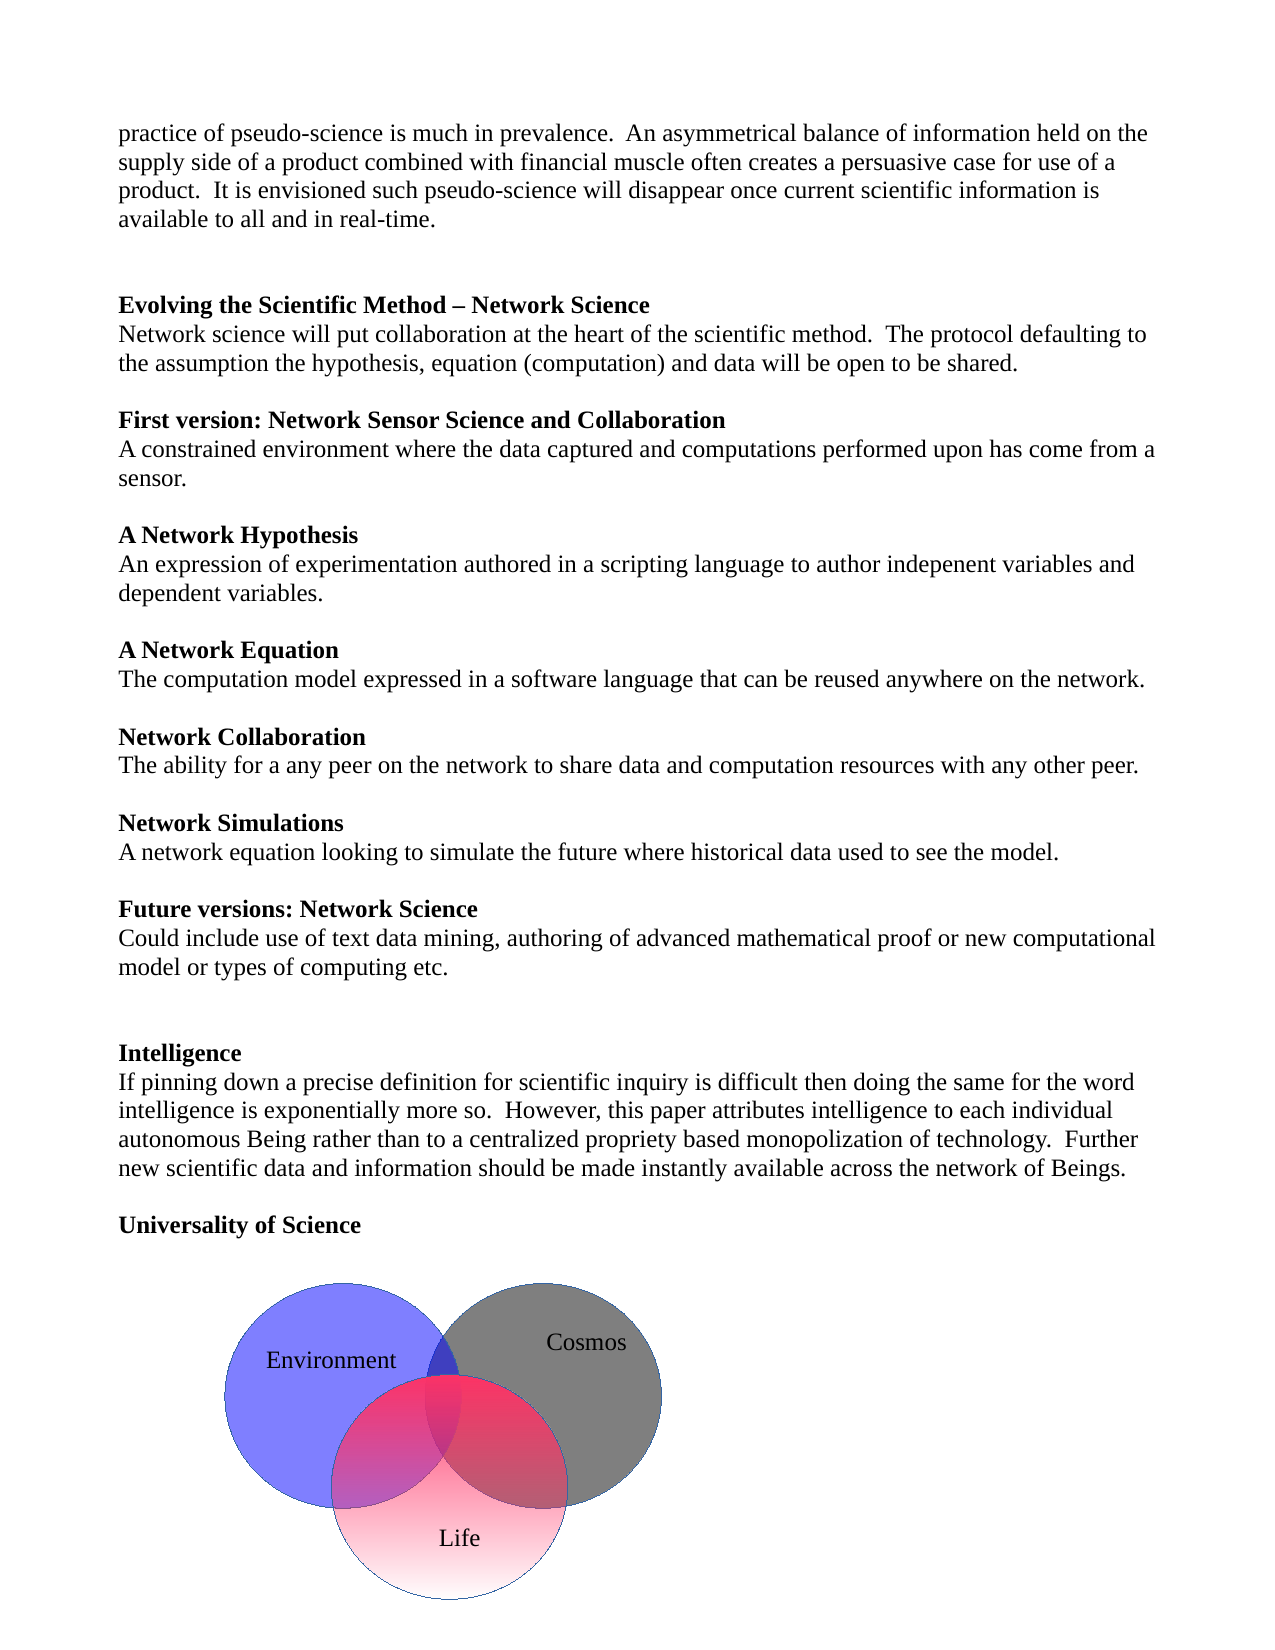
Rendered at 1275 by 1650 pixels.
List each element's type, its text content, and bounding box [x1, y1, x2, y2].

text An expression of experimentation authored in a scripting language to author indepenent variables and dependent variables. [118, 549, 1157, 607]
text Network Collaboration [118, 722, 1157, 751]
text If pinning down a precise definition for scientific inquiry is difficult then doing the same for the word intelligence is exponentially more so. However, this paper attributes intelligence to each individual autonomous Being rather than to a centralized propriety based monopolization of technology. Further new scientific data and information should be made instantly available across the network of Beings. [118, 1067, 1157, 1182]
text Intelligence [118, 1038, 1157, 1067]
text A Network Equation [118, 636, 1157, 664]
text The computation model expressed in a software language that can be reused anywhere on the network. [118, 664, 1157, 693]
text A constrained environment where the data captured and computations performed upon has come from a sensor. [118, 434, 1157, 492]
text Universality of Science [118, 1211, 1157, 1239]
text practice of pseudo-science is much in prevalence. An asymmetrical balance of information held on the supply side of a product combined with financial muscle often creates a persuasive case for use of a product. It is envisioned such pseudo-science will disappear once current scientific information is available to all and in real-time. [118, 118, 1157, 233]
text Future versions: Network Science [118, 894, 1157, 923]
text A Network Hypothesis [118, 521, 1157, 549]
text Could include use of text data mining, authoring of advanced mathematical proof or new computational model or types of computing etc. [118, 923, 1157, 981]
text Evolving the Scientific Method – Network Science [118, 291, 1157, 319]
text A network equation looking to simulate the future where historical data used to see the model. [118, 837, 1157, 866]
text Network science will put collaboration at the heart of the scientific method. The protocol defaulting to the assumption the hypothesis, equation (computation) and data will be open to be shared. [118, 319, 1157, 377]
text First version: Network Sensor Science and Collaboration [118, 406, 1157, 434]
text Network Simulations [118, 808, 1157, 837]
text The ability for a any peer on the network to share data and computation resources with any other peer. [118, 751, 1157, 779]
